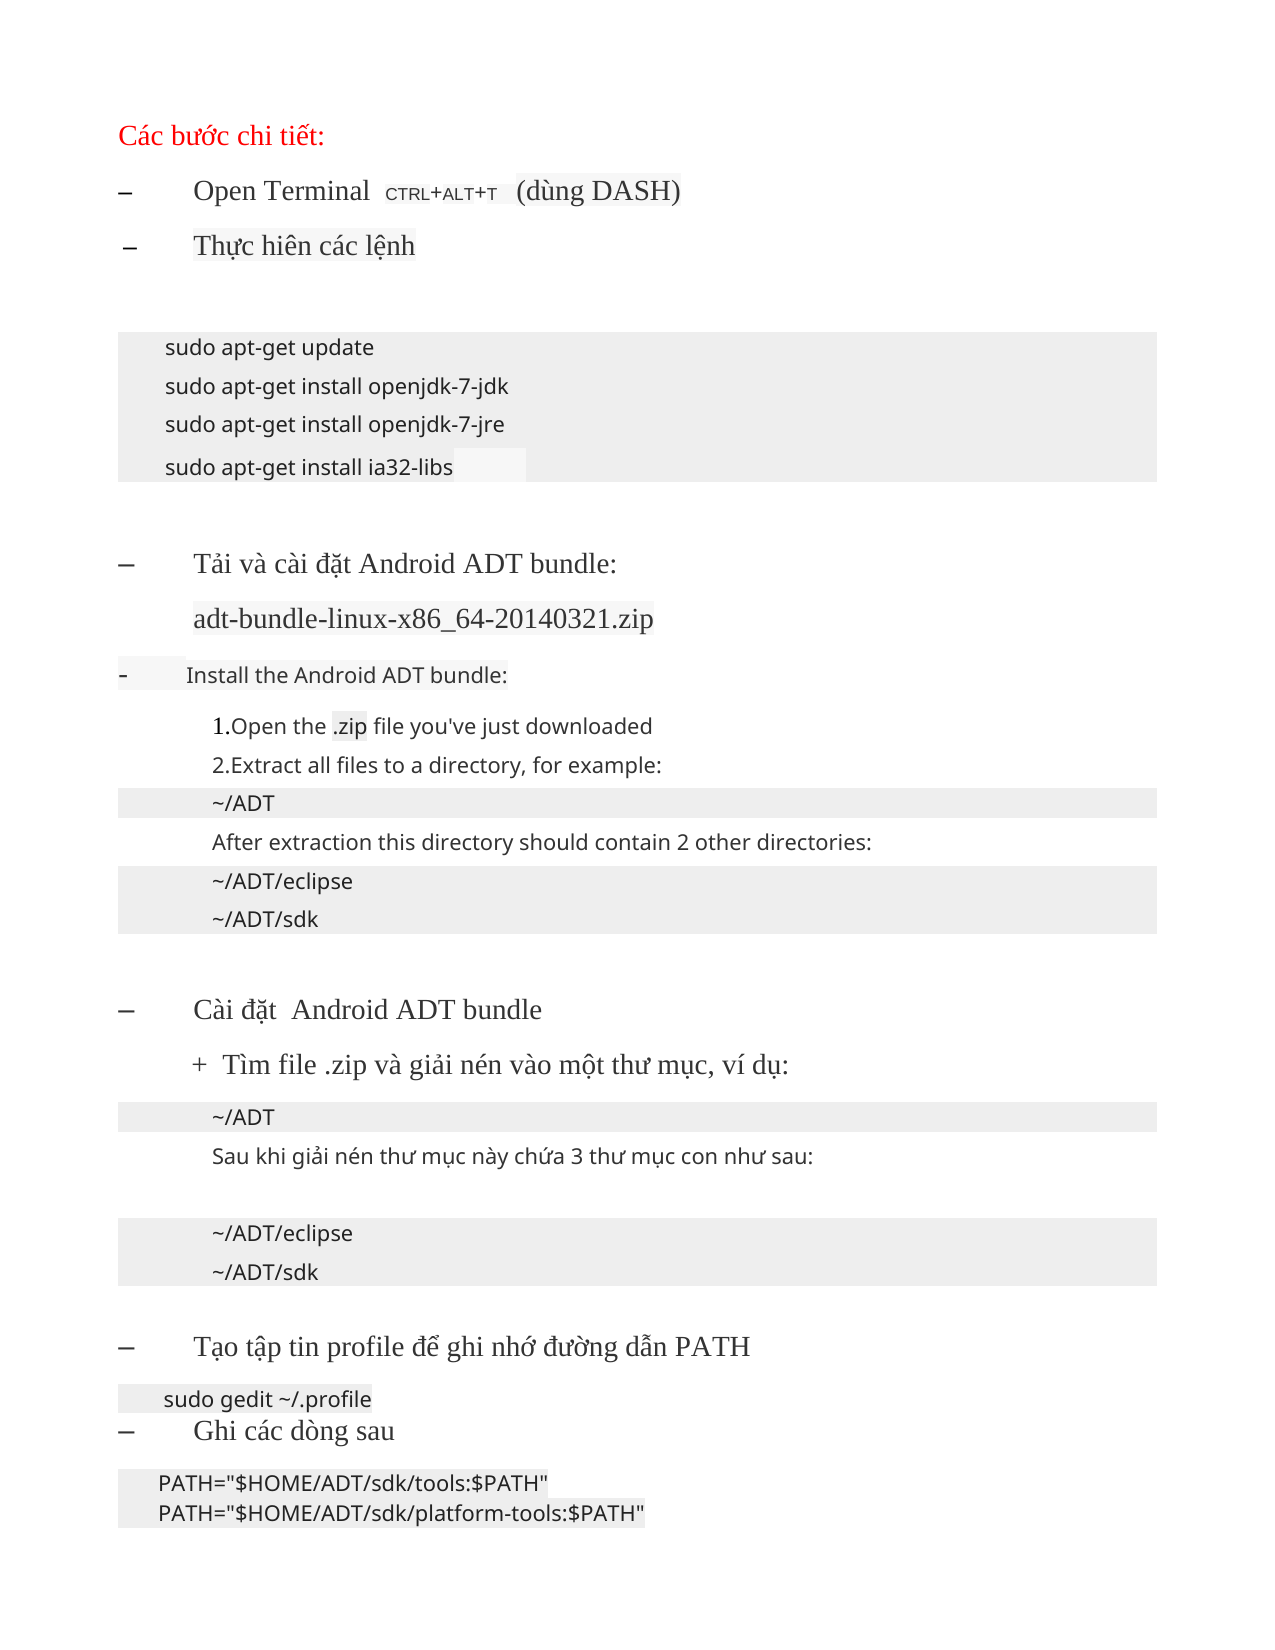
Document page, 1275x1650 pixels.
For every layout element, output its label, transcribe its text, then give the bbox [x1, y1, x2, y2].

list adt-bundle-linux-x86_64-20140321.zip [156, 601, 1157, 635]
list ~/ADT [118, 1102, 1157, 1132]
list Ghi các dòng sau [118, 1413, 1157, 1447]
list PATH="$HOME/ADT/sdk/platform-tools:$PATH" [118, 1498, 1157, 1528]
list Cài đặt Android ADT bundle [118, 992, 1157, 1026]
list Open Terminal CTRL+ALT+T (dùng DASH) [118, 173, 1157, 207]
list sudo apt-get update [118, 332, 1157, 362]
list Thực hiên các lệnh [123, 228, 1157, 261]
text Các bước chi tiết: [118, 118, 1157, 152]
text + Tìm file .zip và giải nén vào một thư mục, ví dụ: [118, 1047, 1157, 1081]
list ~/ADT [118, 788, 1157, 818]
list sudo apt-get install openjdk-7-jdk [118, 371, 1157, 401]
list ~/ADT/sdk [118, 1257, 1157, 1286]
list ~/ADT/sdk [118, 904, 1157, 934]
list Open the .zip file you've just downloaded [118, 711, 1157, 741]
list PATH="$HOME/ADT/sdk/tools:$PATH" [118, 1468, 1157, 1498]
list Tạo tập tin profile để ghi nhớ đường dẫn PATH [118, 1329, 1157, 1362]
list After extraction this directory should contain 2 other directories: [118, 827, 1157, 857]
list ~/ADT/eclipse [118, 866, 1157, 895]
list sudo apt-get install ia32-libs [118, 448, 1157, 482]
list Sau khi giải nén thư mục này chứa 3 thư mục con như sau: [118, 1141, 1157, 1171]
list Tải và cài đặt Android ADT bundle: [118, 546, 1157, 580]
list sudo apt-get install openjdk-7-jre [118, 409, 1157, 439]
text - Install the Android ADT bundle: [118, 656, 1157, 690]
list Extract all files to a directory, for example: [118, 750, 1157, 779]
list ~/ADT/eclipse [118, 1218, 1157, 1248]
text sudo gedit ~/.profile [118, 1384, 1157, 1413]
